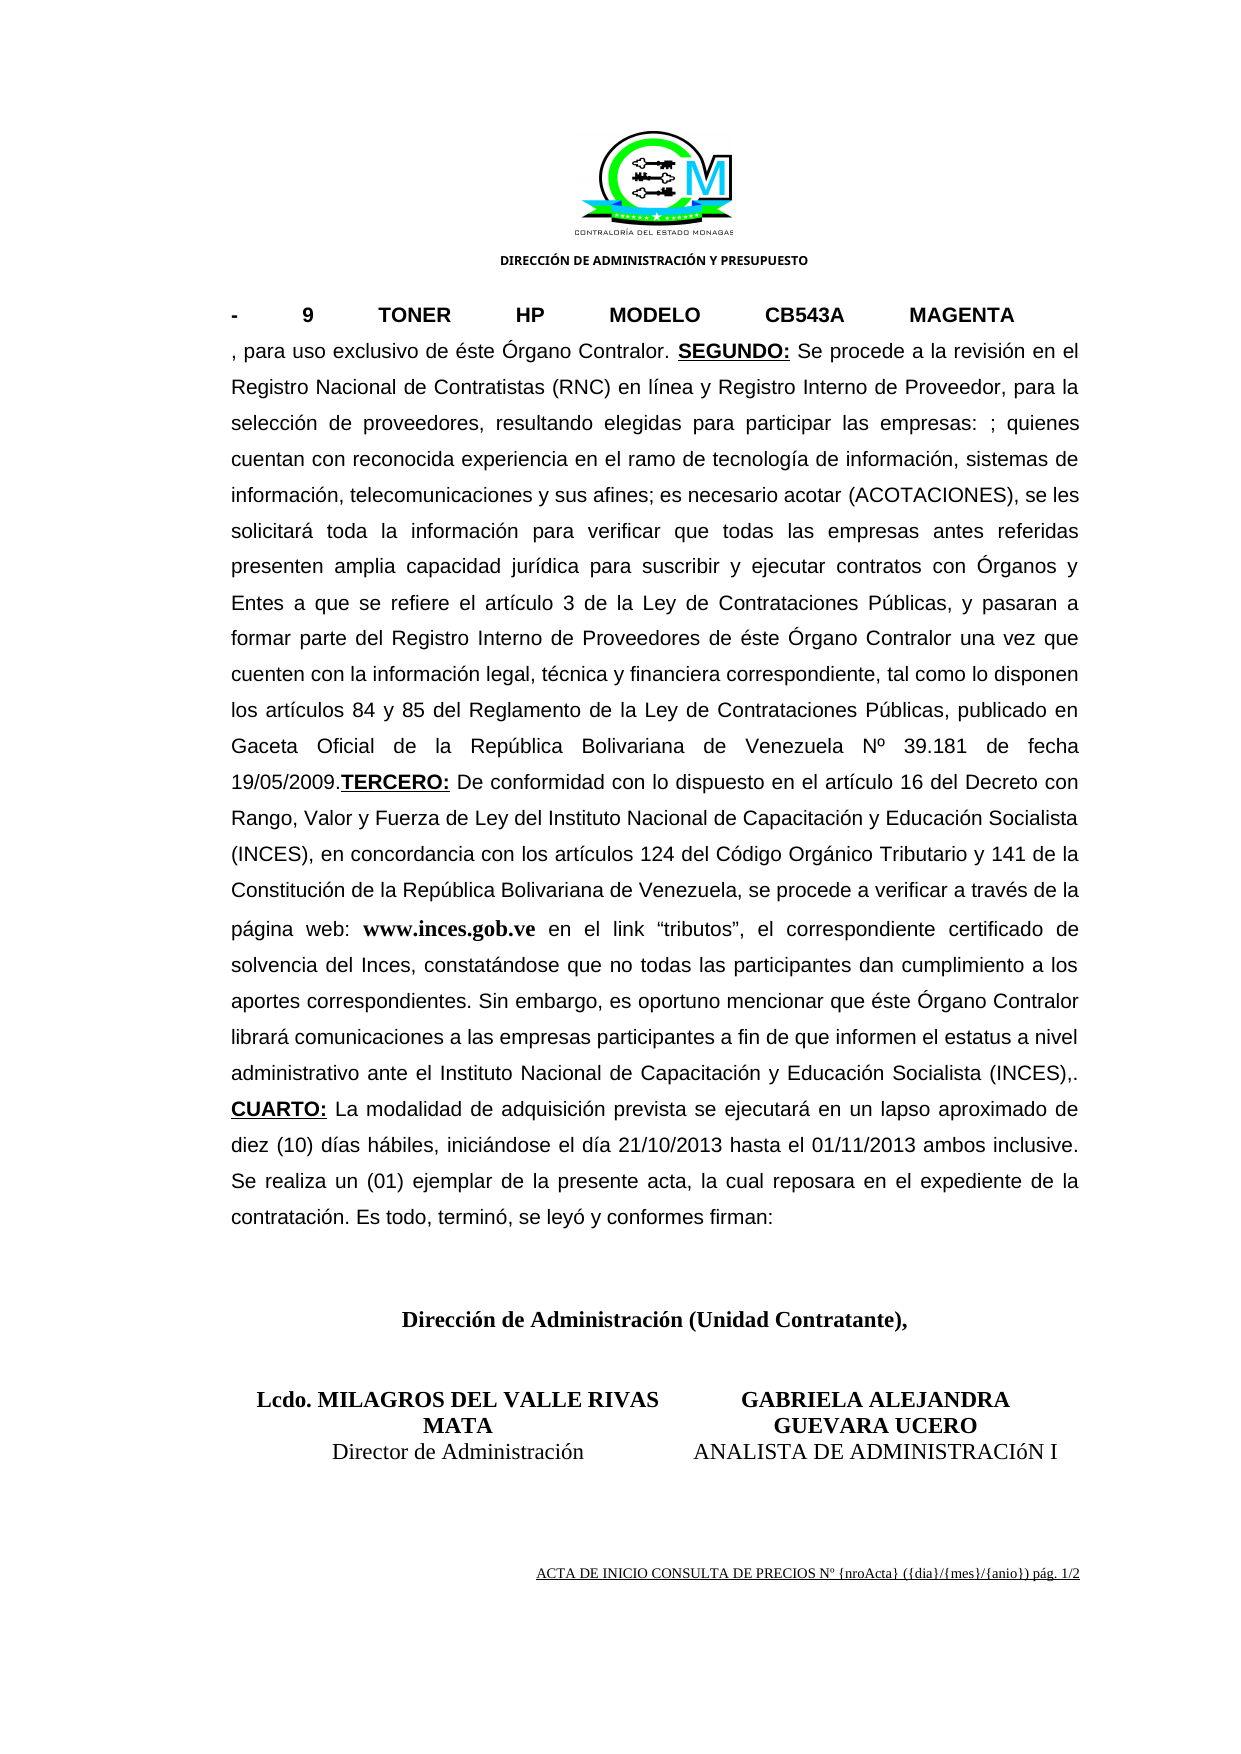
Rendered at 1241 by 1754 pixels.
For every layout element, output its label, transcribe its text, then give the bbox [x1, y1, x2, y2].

text - 9 TONER HP MODELO CB543A MAGENTA , para uso exclusivo de éste Órgano Contralor. SEGUNDO: Se procede a la revisión en el Registro Nacional de Contratistas (RNC) en línea y Registro Interno de Proveedor, para la selección de proveedores, resultando elegidas para participar las empresas: ; quienes cuentan con reconocida experiencia en el ramo de tecnología de información, sistemas de información, telecomunicaciones y sus afines; es necesario acotar (ACOTACIONES), se les solicitará toda la información para verificar que todas las empresas antes referidas presenten amplia capacidad jurídica para suscribir y ejecutar contratos con Órganos y Entes a que se refiere el artículo 3 de la Ley de Contrataciones Públicas, y pasaran a formar parte del Registro Interno de Proveedores de éste Órgano Contralor una vez que cuenten con la información legal, técnica y financiera correspondiente, tal como lo disponen los artículos 84 y 85 del Reglamento de la Ley de Contrataciones Públicas, publicado en Gaceta Oficial de la República Bolivariana de Venezuela Nº 39.181 de fecha 19/05/2009.TERCERO: De conformidad con lo dispuesto en el artículo 16 del Decreto con Rango, Valor y Fuerza de Ley del Instituto Nacional de Capacitación y Educación Socialista (INCES), en concordancia con los artículos 124 del Código Orgánico Tributario y 141 de la Constitución de la República Bolivariana de Venezuela, se procede a verificar a través de la página web: www.inces.gob.ve en el link “tributos”, el correspondiente certificado de solvencia del Inces, constatándose que no todas las participantes dan cumplimiento a los aportes correspondientes. Sin embargo, es oportuno mencionar que éste Órgano Contralor librará comunicaciones a las empresas participantes a fin de que informen el estatus a nivel administrativo ante el Instituto Nacional de Capacitación y Educación Socialista (INCES),. CUARTO: La modalidad de adquisición prevista se ejecutará en un lapso aproximado de diez (10) días hábiles, iniciándose el día 21/10/2013 hasta el 01/11/2013 ambos inclusive. Se realiza un (01) ejemplar de la presente acta, la cual reposara en el expediente de la contratación. Es todo, terminó, se leyó y conformes firman: [231, 303, 1080, 1229]
table_header Dirección de Administración (Unidad Contratante), [237, 1307, 1072, 1333]
table_cell GABRIELA ALEJANDRA GUEVARA UCERO ANALISTA DE ADMINISTRACIóN I [679, 1333, 1072, 1465]
picture [574, 131, 733, 235]
table_cell Lcdo. MILAGROS DEL VALLE RIVAS MATA Director de Administración [237, 1333, 679, 1465]
